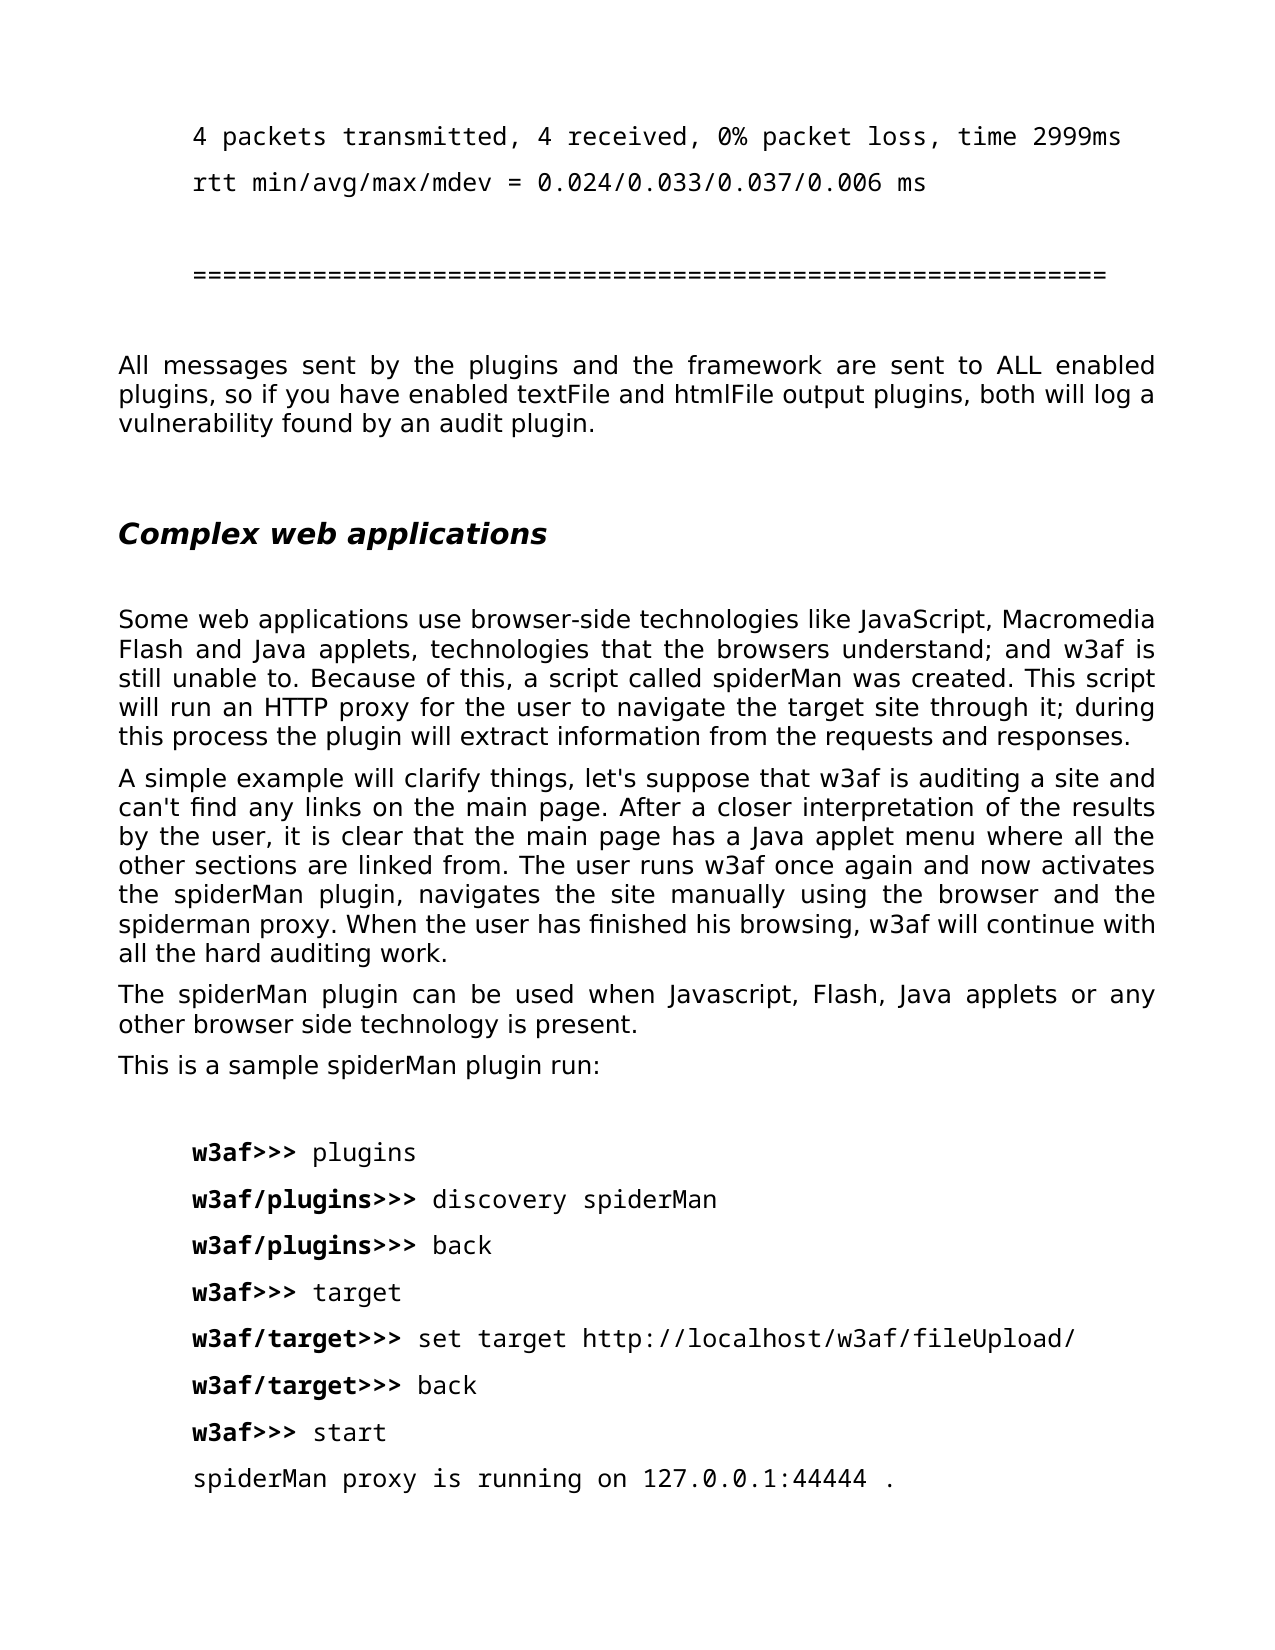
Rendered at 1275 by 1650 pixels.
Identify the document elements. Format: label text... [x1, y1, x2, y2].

text w3af/plugins>>> discovery spiderMan [192, 1181, 1157, 1216]
text rtt min/avg/max/mdev = 0.024/0.033/0.037/0.006 ms [192, 165, 1157, 199]
text w3af/target>>> set target http://localhost/w3af/fileUpload/ [192, 1321, 1157, 1355]
text w3af/target>>> back [192, 1368, 1157, 1402]
text Some web applications use browser-side technologies like JavaScript, Macromedia Flash and Java applets, technologies that the browsers understand; and w3af is still unable to. Because of this, a script called spiderMan was created. This script will run an HTTP proxy for the user to navigate the target site through it; during this process the plugin will extract information from the requests and responses. [118, 606, 1157, 752]
text All messages sent by the plugins and the framework are sent to ALL enabled plugins, so if you have enabled textFile and htmlFile output plugins, both will log a vulnerability found by an audit plugin. [118, 351, 1157, 438]
text w3af>>> start [192, 1414, 1157, 1448]
subtitle Complex web applications [118, 518, 1157, 552]
text spiderMan proxy is running on 127.0.0.1:44444 . [192, 1461, 1157, 1495]
text w3af/plugins>>> back [192, 1228, 1157, 1262]
text The spiderMan plugin can be used when Javascript, Flash, Java applets or any other browser side technology is present. [118, 981, 1157, 1039]
text This is a sample spiderMan plugin run: [118, 1052, 1157, 1081]
text w3af>>> target [192, 1274, 1157, 1309]
text w3af>>> plugins [192, 1135, 1157, 1169]
text 4 packets transmitted, 4 received, 0% packet loss, time 2999ms [192, 118, 1157, 152]
text A simple example will clarify things, let's suppose that w3af is auditing a site and can't find any links on the main page. After a closer interpretation of the results by the user, it is clear that the main page has a Java applet menu where all the other sections are linked from. The user runs w3af once again and now activates the spiderMan plugin, navigates the site manually using the browser and the spiderman proxy. When the user has finished his browsing, w3af will continue with all the hard auditing work. [118, 764, 1157, 968]
text ============================================================= [192, 258, 1157, 292]
